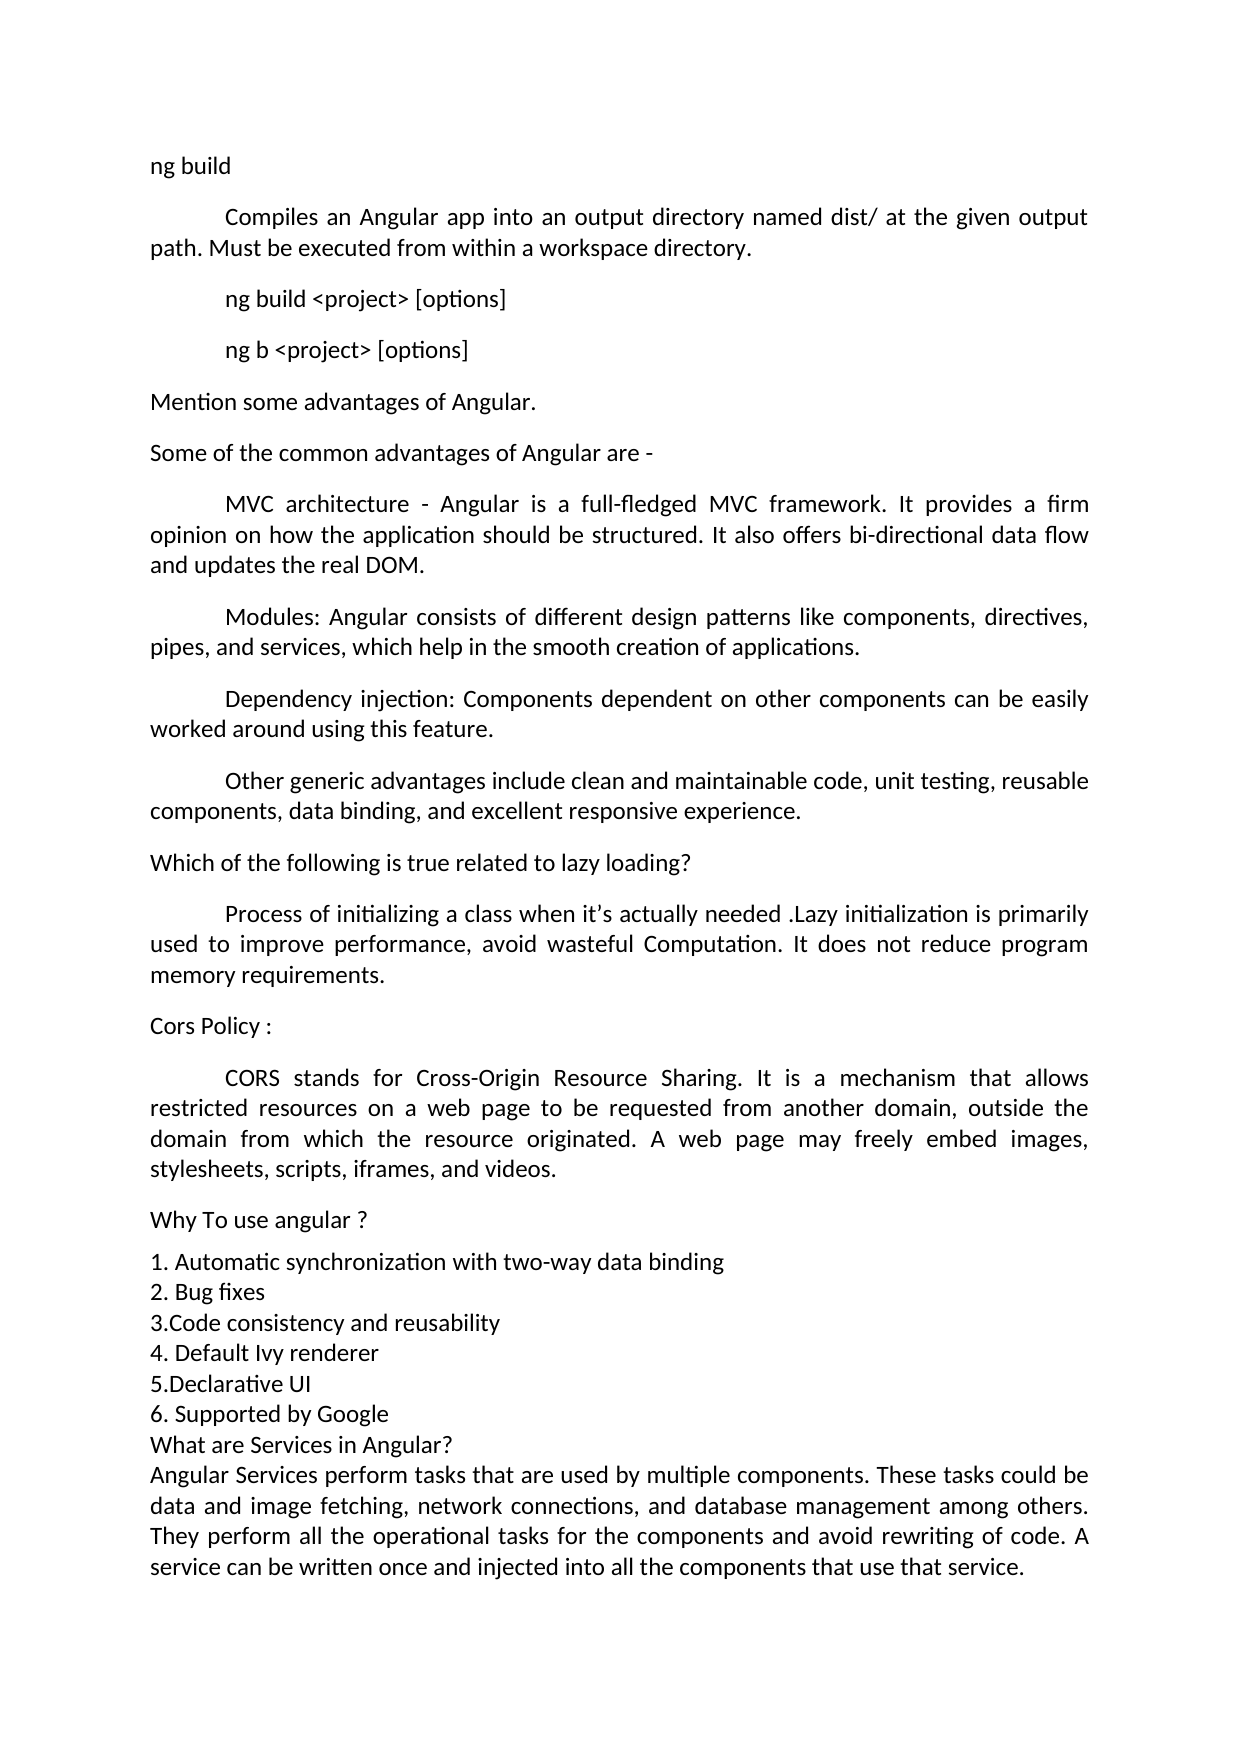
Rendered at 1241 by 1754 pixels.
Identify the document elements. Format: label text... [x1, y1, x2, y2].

text CORS stands for Cross-Origin Resource Sharing. It is a mechanism that allows restricted resources on a web page to be requested from another domain, outside the domain from which the resource originated. A web page may freely embed images, stylesheets, scripts, iframes, and videos. [150, 1062, 1090, 1184]
text Some of the common advantages of Angular are - [150, 437, 1090, 468]
text Cors Policy : [150, 1010, 1090, 1041]
text ng b <project> [options] [150, 334, 1090, 365]
text Dependency injection: Components dependent on other components can be easily worked around using this feature. [150, 683, 1090, 744]
text Other generic advantages include clean and maintainable code, unit testing, reusable components, data binding, and excellent responsive experience. [150, 765, 1090, 826]
text ng build <project> [options] [150, 283, 1090, 314]
subtitle 6. Supported by Google [150, 1398, 1090, 1429]
text Why To use angular ? [150, 1205, 1090, 1235]
text ng build [150, 150, 1090, 181]
subtitle 1. Automatic synchronization with two-way data binding [150, 1246, 1090, 1276]
subtitle 2. Bug fixes [150, 1276, 1090, 1307]
text Modules: Angular consists of different design patterns like components, directives, pipes, and services, which help in the smooth creation of applications. [150, 601, 1090, 662]
subtitle 5.Declarative UI [150, 1368, 1090, 1398]
text Mention some advantages of Angular. [150, 386, 1090, 416]
text Which of the following is true related to lazy loading? [150, 847, 1090, 877]
subtitle 4. Default Ivy renderer [150, 1337, 1090, 1368]
subtitle What are Services in Angular? [150, 1429, 1090, 1459]
subtitle 3.Code consistency and reusability [150, 1307, 1090, 1337]
text MVC architecture - Angular is a full-fledged MVC framework. It provides a firm opinion on how the application should be structured. It also offers bi-directional data flow and updates the real DOM. [150, 489, 1090, 580]
text Process of initializing a class when it’s actually needed .Lazy initialization is primarily used to improve performance, avoid wasteful Computation. It does not reduce program memory requirements. [150, 898, 1090, 989]
text Compiles an Angular app into an output directory named dist/ at the given output path. Must be executed from within a workspace directory. [150, 201, 1090, 262]
subtitle Angular Services perform tasks that are used by multiple components. These tasks could be data and image fetching, network connections, and database management among others. They perform all the operational tasks for the components and avoid rewriting of code. A service can be written once and injected into all the components that use that service. [150, 1459, 1090, 1581]
